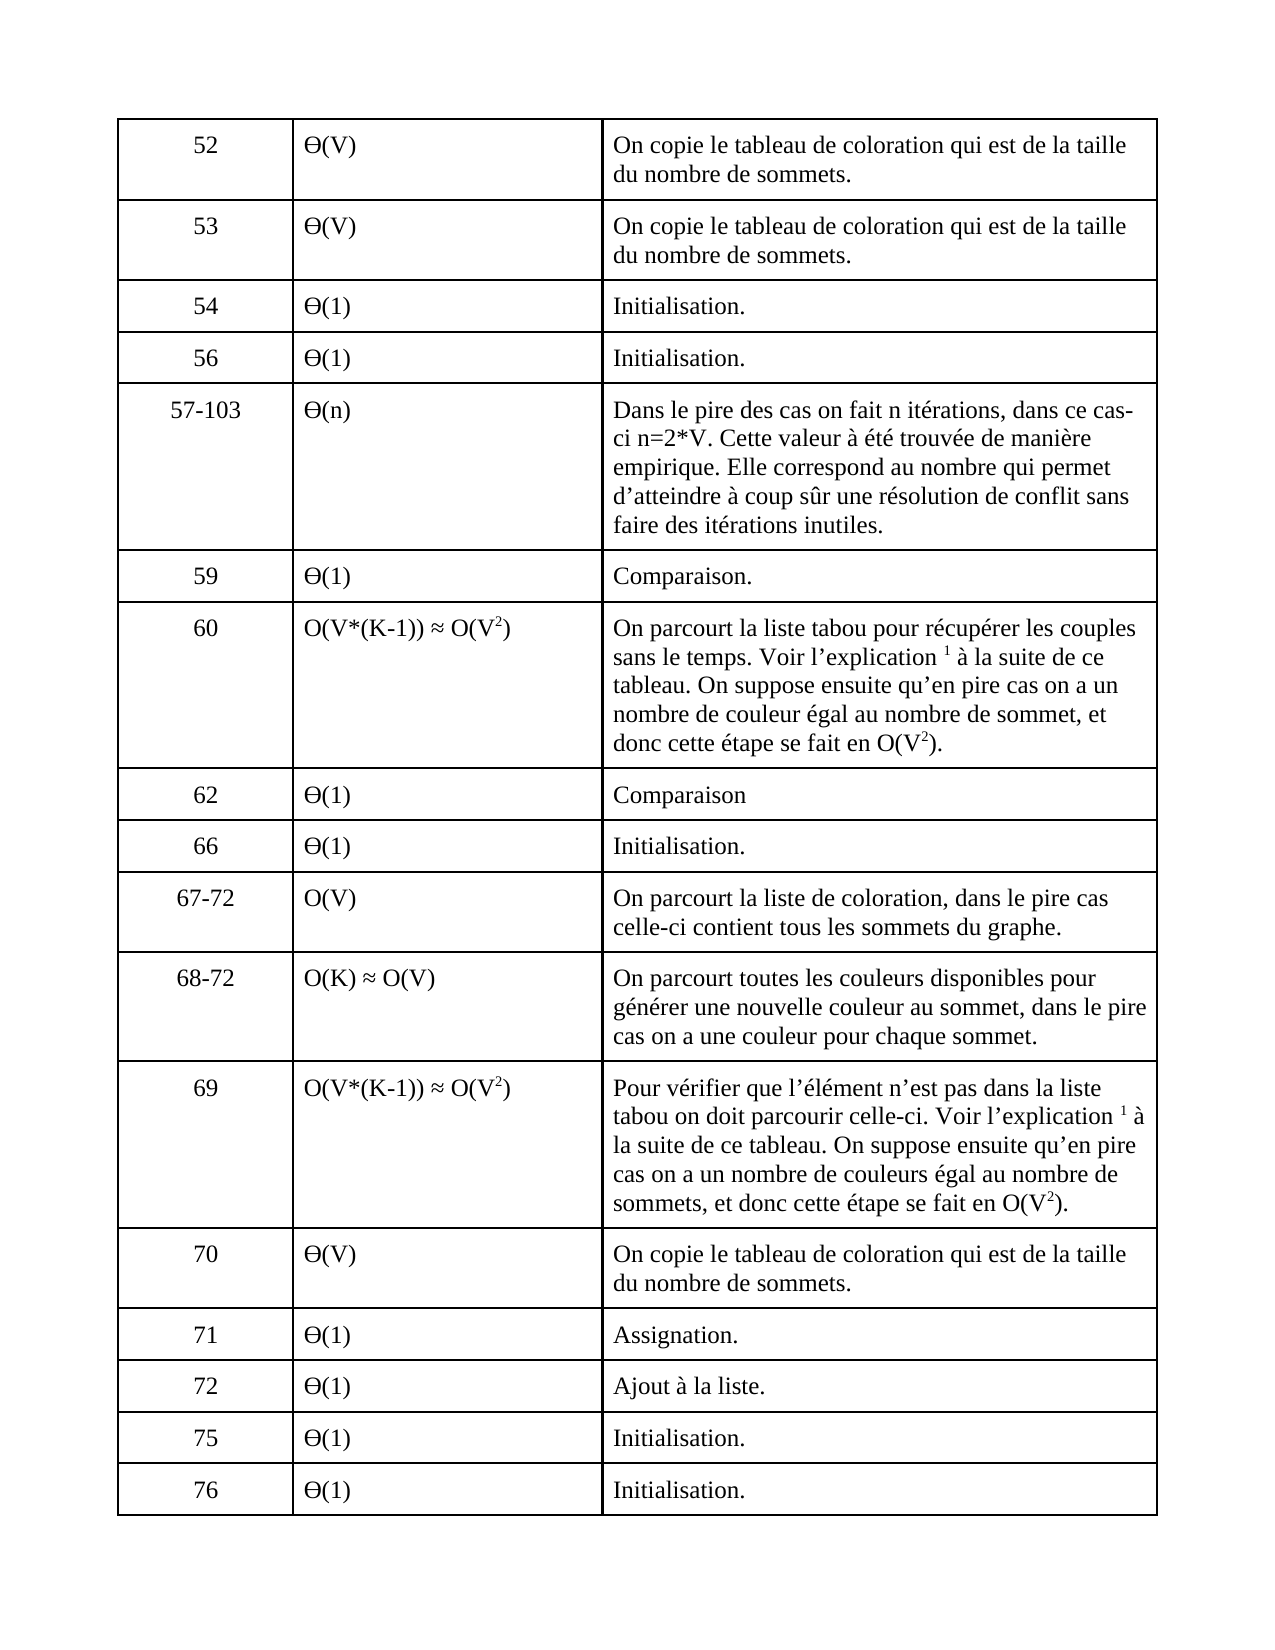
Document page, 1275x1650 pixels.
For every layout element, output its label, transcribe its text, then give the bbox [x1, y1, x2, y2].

table_cell On parcourt la liste tabou pour récupérer les couples sans le temps. Voir l’explication 1 à la suite de ce tableau. On suppose ensuite qu’en pire cas on a un nombre de couleur égal au nombre de sommet, et donc cette étape se fait en O(V2). [604, 603, 1156, 767]
table_cell On parcourt toutes les couleurs disponibles pour générer une nouvelle couleur au sommet, dans le pire cas on a une couleur pour chaque sommet. [604, 953, 1156, 1060]
table_cell Ө(1) [294, 1464, 601, 1514]
table_cell Initialisation. [604, 333, 1156, 382]
table_cell 62 [119, 769, 292, 819]
table_cell Initialisation. [604, 821, 1156, 871]
table_cell Assignation. [604, 1309, 1156, 1359]
table_cell Ө(V) [294, 1229, 601, 1307]
table_cell Pour vérifier que l’élément n’est pas dans la liste tabou on doit parcourir celle-ci. Voir l’explication 1 à la suite de ce tableau. On suppose ensuite qu’en pire cas on a un nombre de couleurs égal au nombre de sommets, et donc cette étape se fait en O(V2). [604, 1062, 1156, 1227]
table_cell O(V*(K-1)) ≈ O(V2) [294, 1062, 601, 1227]
table_cell Comparaison. [604, 551, 1156, 601]
table_cell Comparaison [604, 769, 1156, 819]
table_cell Initialisation. [604, 281, 1156, 331]
table_cell Ө(1) [294, 1361, 601, 1411]
table_cell On parcourt la liste de coloration, dans le pire cas celle-ci contient tous les sommets du graphe. [604, 873, 1156, 951]
table_cell Ө(1) [294, 1309, 601, 1359]
table_cell 72 [119, 1361, 292, 1411]
table_cell Ө(1) [294, 1413, 601, 1462]
table_cell Ө(1) [294, 821, 601, 871]
table_cell 67-72 [119, 873, 292, 951]
table_cell Initialisation. [604, 1413, 1156, 1462]
table_cell 75 [119, 1413, 292, 1462]
table_cell Ajout à la liste. [604, 1361, 1156, 1411]
table_cell 56 [119, 333, 292, 382]
table_cell O(V) [294, 873, 601, 951]
table_cell O(V*(K-1)) ≈ O(V2) [294, 603, 601, 767]
table_cell 68-72 [119, 953, 292, 1060]
table_cell 70 [119, 1229, 292, 1307]
table_cell Ө(1) [294, 281, 601, 331]
table_cell 60 [119, 603, 292, 767]
table_cell On copie le tableau de coloration qui est de la taille du nombre de sommets. [604, 120, 1156, 198]
table_cell 66 [119, 821, 292, 871]
table_cell 71 [119, 1309, 292, 1359]
table_cell Initialisation. [604, 1464, 1156, 1514]
table_cell 53 [119, 201, 292, 279]
table_cell Ө(1) [294, 769, 601, 819]
table_cell Ө(1) [294, 333, 601, 382]
table_cell Ө(n) [294, 384, 601, 549]
table_cell 52 [119, 120, 292, 198]
table_cell 57-103 [119, 384, 292, 549]
table_cell 76 [119, 1464, 292, 1514]
table_cell 54 [119, 281, 292, 331]
table_cell Ө(1) [294, 551, 601, 601]
table_cell Ө(V) [294, 201, 601, 279]
table_cell Dans le pire des cas on fait n itérations, dans ce cas-ci n=2*V. Cette valeur à été trouvée de manière empirique. Elle correspond au nombre qui permet d’atteindre à coup sûr une résolution de conflit sans faire des itérations inutiles. [604, 384, 1156, 549]
table_cell Ө(V) [294, 120, 601, 198]
table_cell On copie le tableau de coloration qui est de la taille du nombre de sommets. [604, 1229, 1156, 1307]
table_cell 69 [119, 1062, 292, 1227]
table_cell 59 [119, 551, 292, 601]
table_cell O(K) ≈ O(V) [294, 953, 601, 1060]
table_cell On copie le tableau de coloration qui est de la taille du nombre de sommets. [604, 201, 1156, 279]
